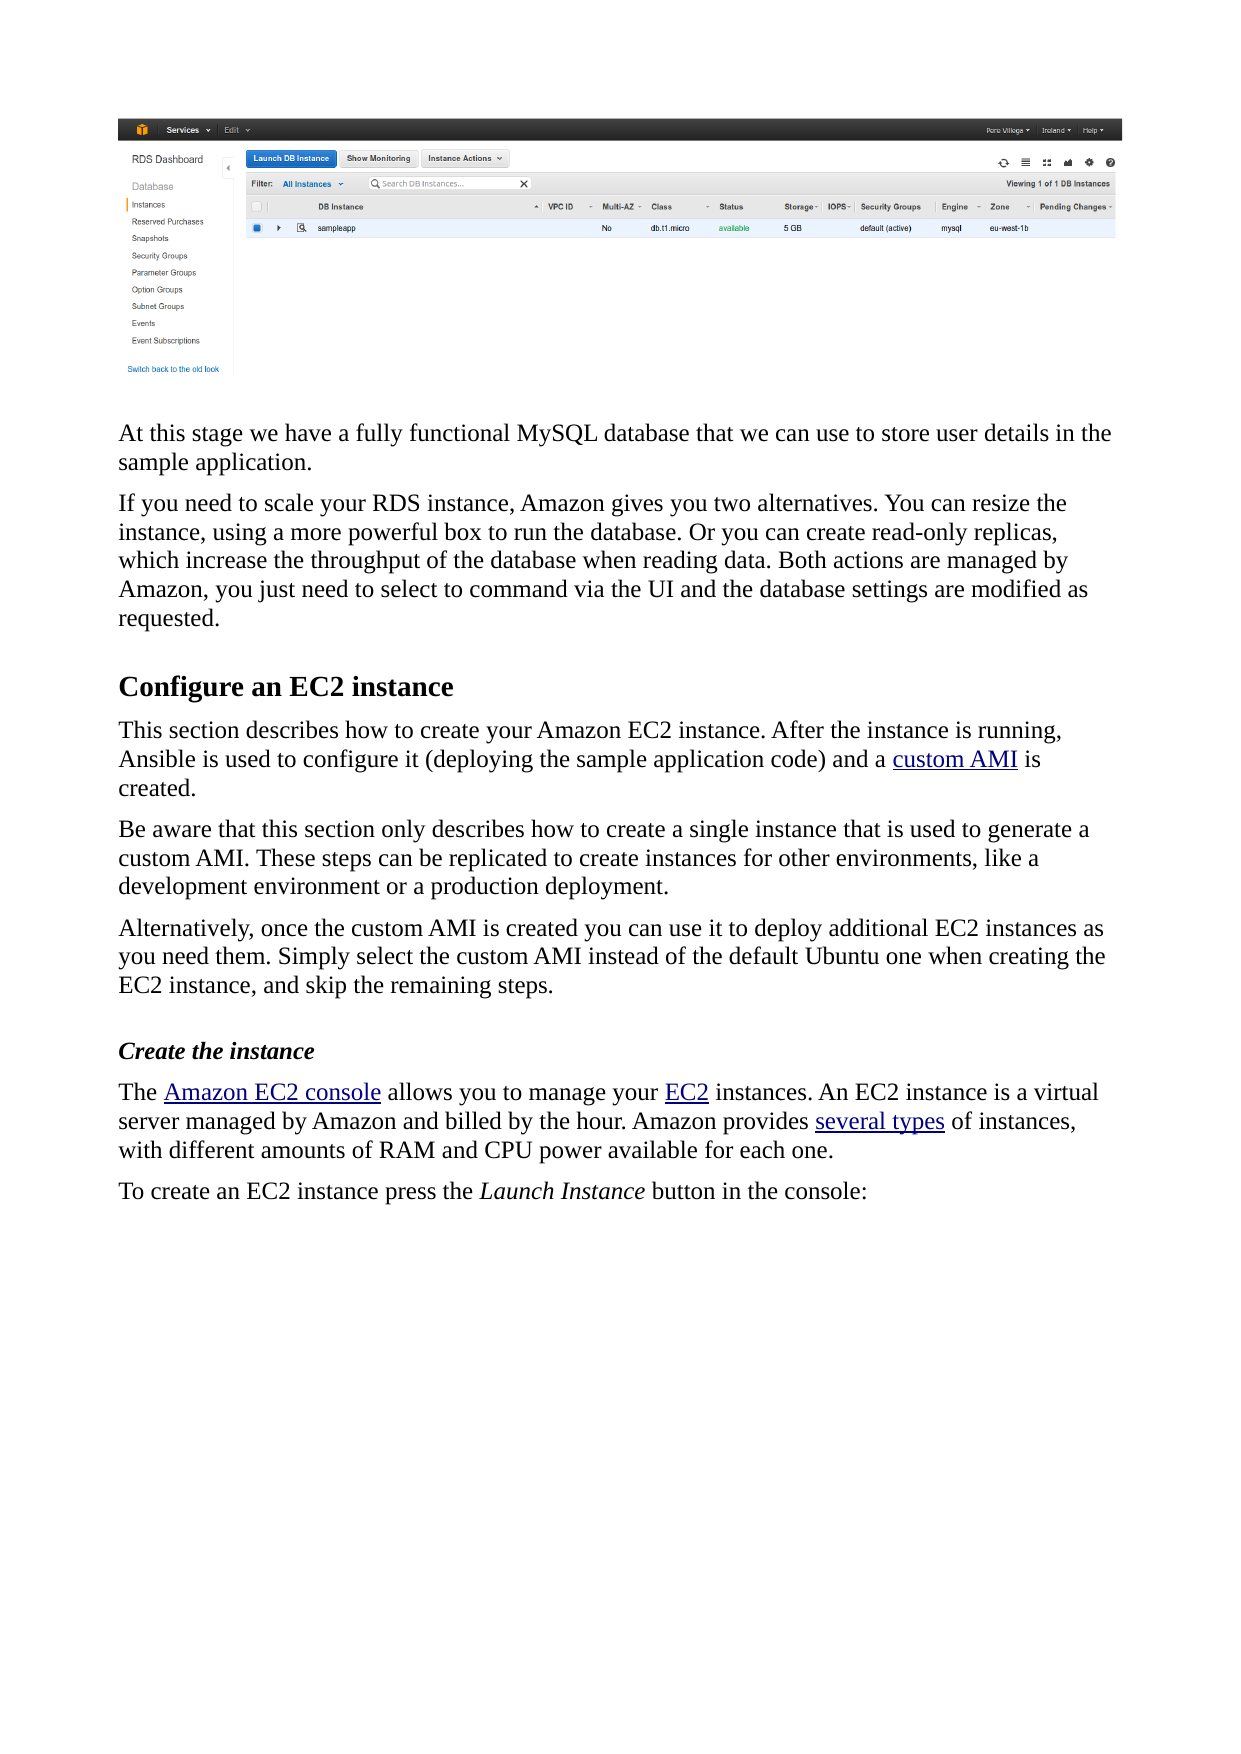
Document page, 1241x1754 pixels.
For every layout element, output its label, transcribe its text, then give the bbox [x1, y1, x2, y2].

picture [118, 118, 1123, 377]
text The Amazon EC2 console allows you to manage your EC2 instances. An EC2 instance is a virtual server managed by Amazon and billed by the hour. Amazon provides several types of instances, with different amounts of RAM and CPU power available for each one. [118, 1077, 1122, 1164]
text Alternatively, once the custom AMI is created you can use it to deploy additional EC2 instances as you need them. Simply select the custom AMI instead of the default Ubuntu one when creating the EC2 instance, and skip the remaining steps. [118, 913, 1122, 999]
text This section describes how to create your Amazon EC2 instance. After the instance is running, Ansible is used to configure it (deploying the sample application code) and a custom AMI is created. [118, 715, 1122, 801]
subtitle Configure an EC2 instance [118, 669, 1122, 703]
subtitle Create the instance [118, 1036, 1122, 1065]
text Be aware that this section only describes how to create a single instance that is used to generate a custom AMI. These steps can be replicated to create instances for other environments, like a development environment or a production deployment. [118, 814, 1122, 900]
text At this stage we have a fully functional MySQL database that we can use to store user details in the sample application. [118, 418, 1122, 475]
text To create an EC2 instance press the Launch Instance button in the console: [118, 1176, 1122, 1205]
text If you need to scale your RDS instance, Amazon gives you two alternatives. You can resize the instance, using a more powerful box to run the database. Or you can create read-only replicas, which increase the throughput of the database when reading data. Both actions are managed by Amazon, you just need to select to command via the UI and the database settings are modified as requested. [118, 488, 1122, 632]
